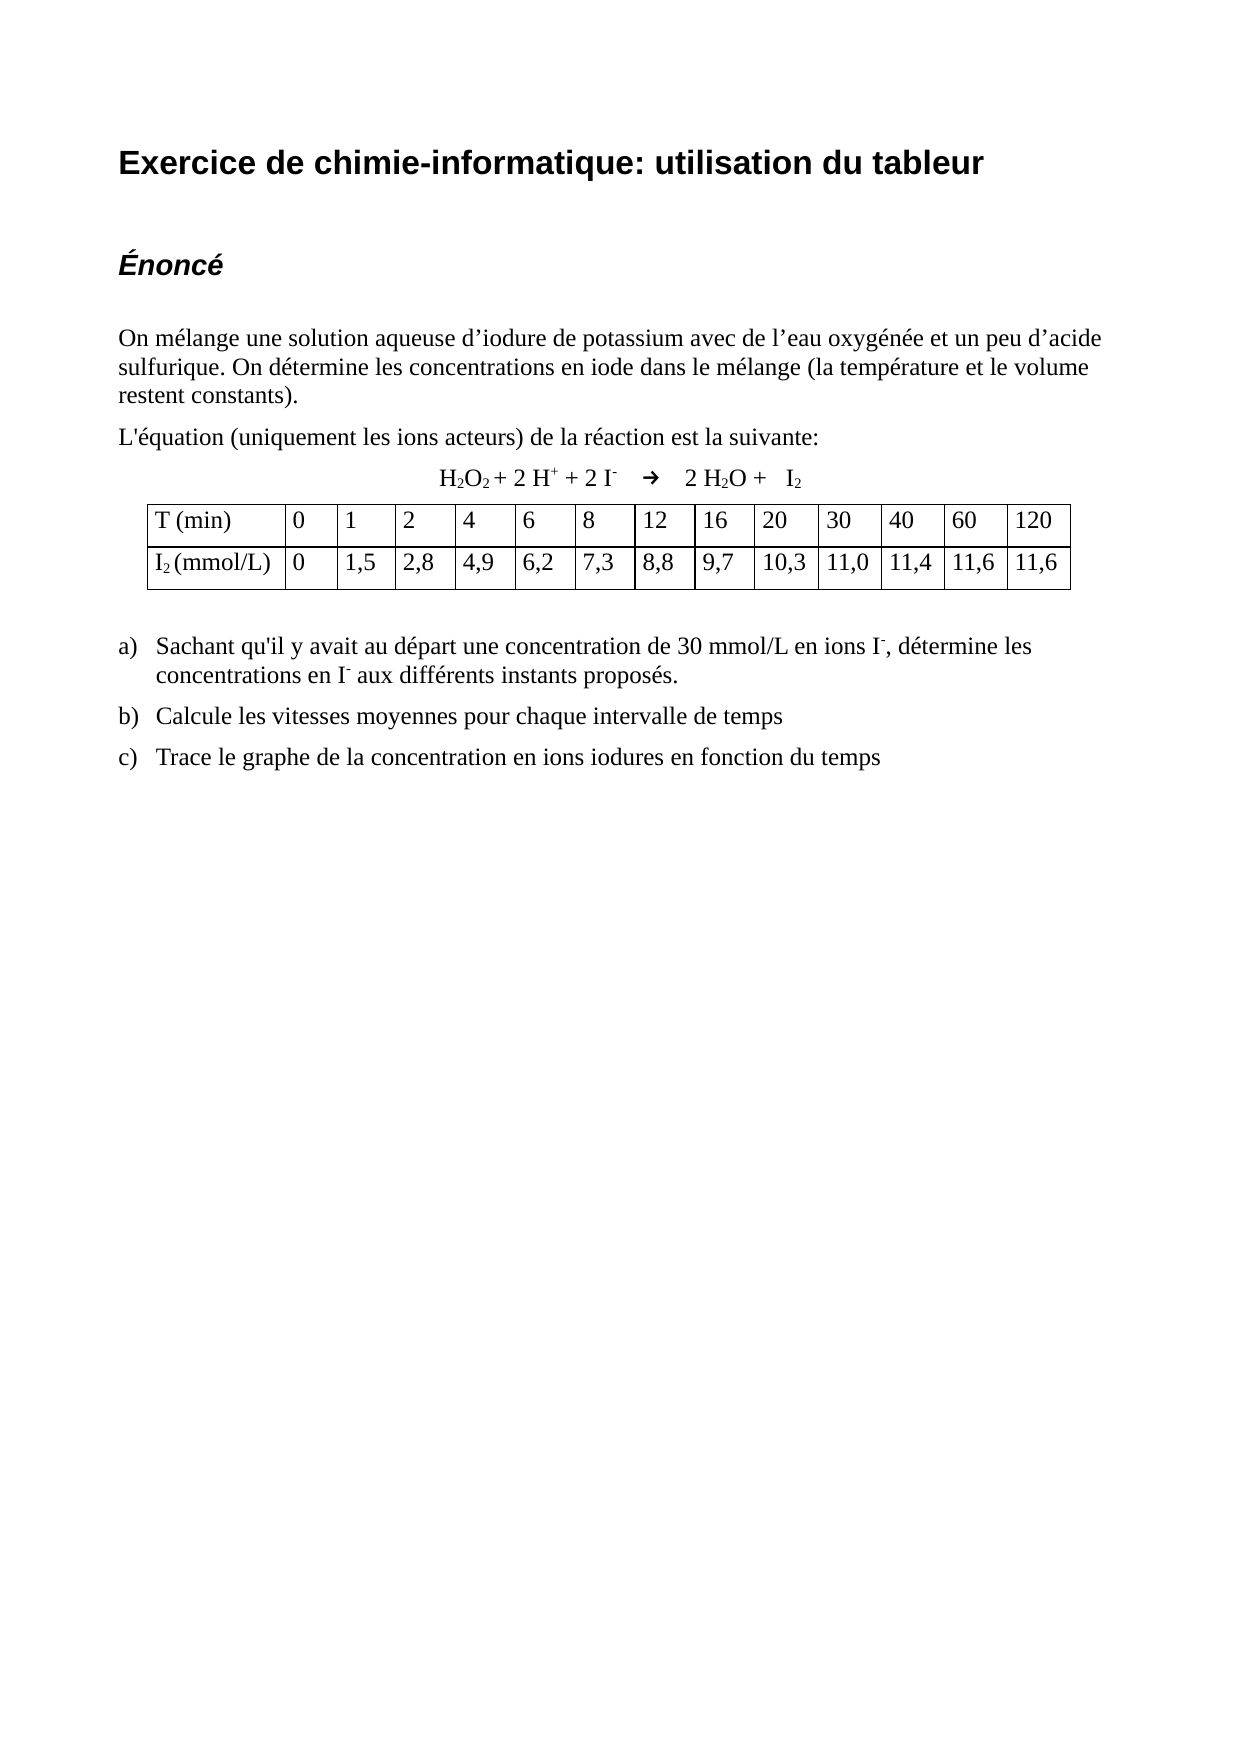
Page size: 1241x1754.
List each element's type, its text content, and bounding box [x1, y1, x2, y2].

table_header 16 [696, 505, 754, 546]
list H2O2 + 2 H+ + 2 I- 2 H2O + I2 [118, 463, 1122, 492]
table_cell 8,8 [636, 548, 694, 589]
list Trace le graphe de la concentration en ions iodures en fonction du temps [118, 742, 1122, 771]
subtitle Énoncé [118, 248, 1122, 282]
table_header 4 [456, 505, 515, 546]
table_header 8 [576, 505, 634, 546]
table_cell 4,9 [456, 548, 515, 589]
table_header 2 [396, 505, 455, 546]
table_cell 10,3 [755, 548, 818, 589]
table_header 12 [636, 505, 694, 546]
table_cell 9,7 [696, 548, 754, 589]
table_cell 1,5 [338, 548, 395, 589]
table_cell 11,4 [882, 548, 944, 589]
table_cell 2,8 [396, 548, 455, 589]
list Calcule les vitesses moyennes pour chaque intervalle de temps [118, 701, 1122, 730]
list Sachant qu'il y avait au départ une concentration de 30 mmol/L en ions I-, détermine les concentrations en I- aux différents instants proposés. [118, 631, 1122, 688]
table_header 20 [755, 505, 818, 546]
table_header 40 [882, 505, 944, 546]
table_cell 11,0 [819, 548, 881, 589]
table_cell 11,6 [1008, 548, 1070, 589]
table_header T (min) [148, 505, 285, 546]
table_cell I2 (mmol/L) [148, 548, 285, 589]
list On mélange une solution aqueuse d’iodure de potassium avec de l’eau oxygénée et un peu d’acide sulfurique. On détermine les concentrations en iode dans le mélange (la température et le volume restent constants). [118, 323, 1122, 409]
subtitle Exercice de chimie-informatique: utilisation du tableur [118, 143, 1122, 182]
list L'équation (uniquement les ions acteurs) de la réaction est la suivante: [118, 422, 1122, 450]
table_cell 11,6 [945, 548, 1007, 589]
table_cell 7,3 [576, 548, 634, 589]
table_header 120 [1008, 505, 1070, 546]
table_header 0 [286, 505, 337, 546]
table_header 60 [945, 505, 1007, 546]
table_header 6 [516, 505, 575, 546]
table_cell 6,2 [516, 548, 575, 589]
table_header 30 [819, 505, 881, 546]
table_cell 0 [286, 548, 337, 589]
table_header 1 [338, 505, 395, 546]
